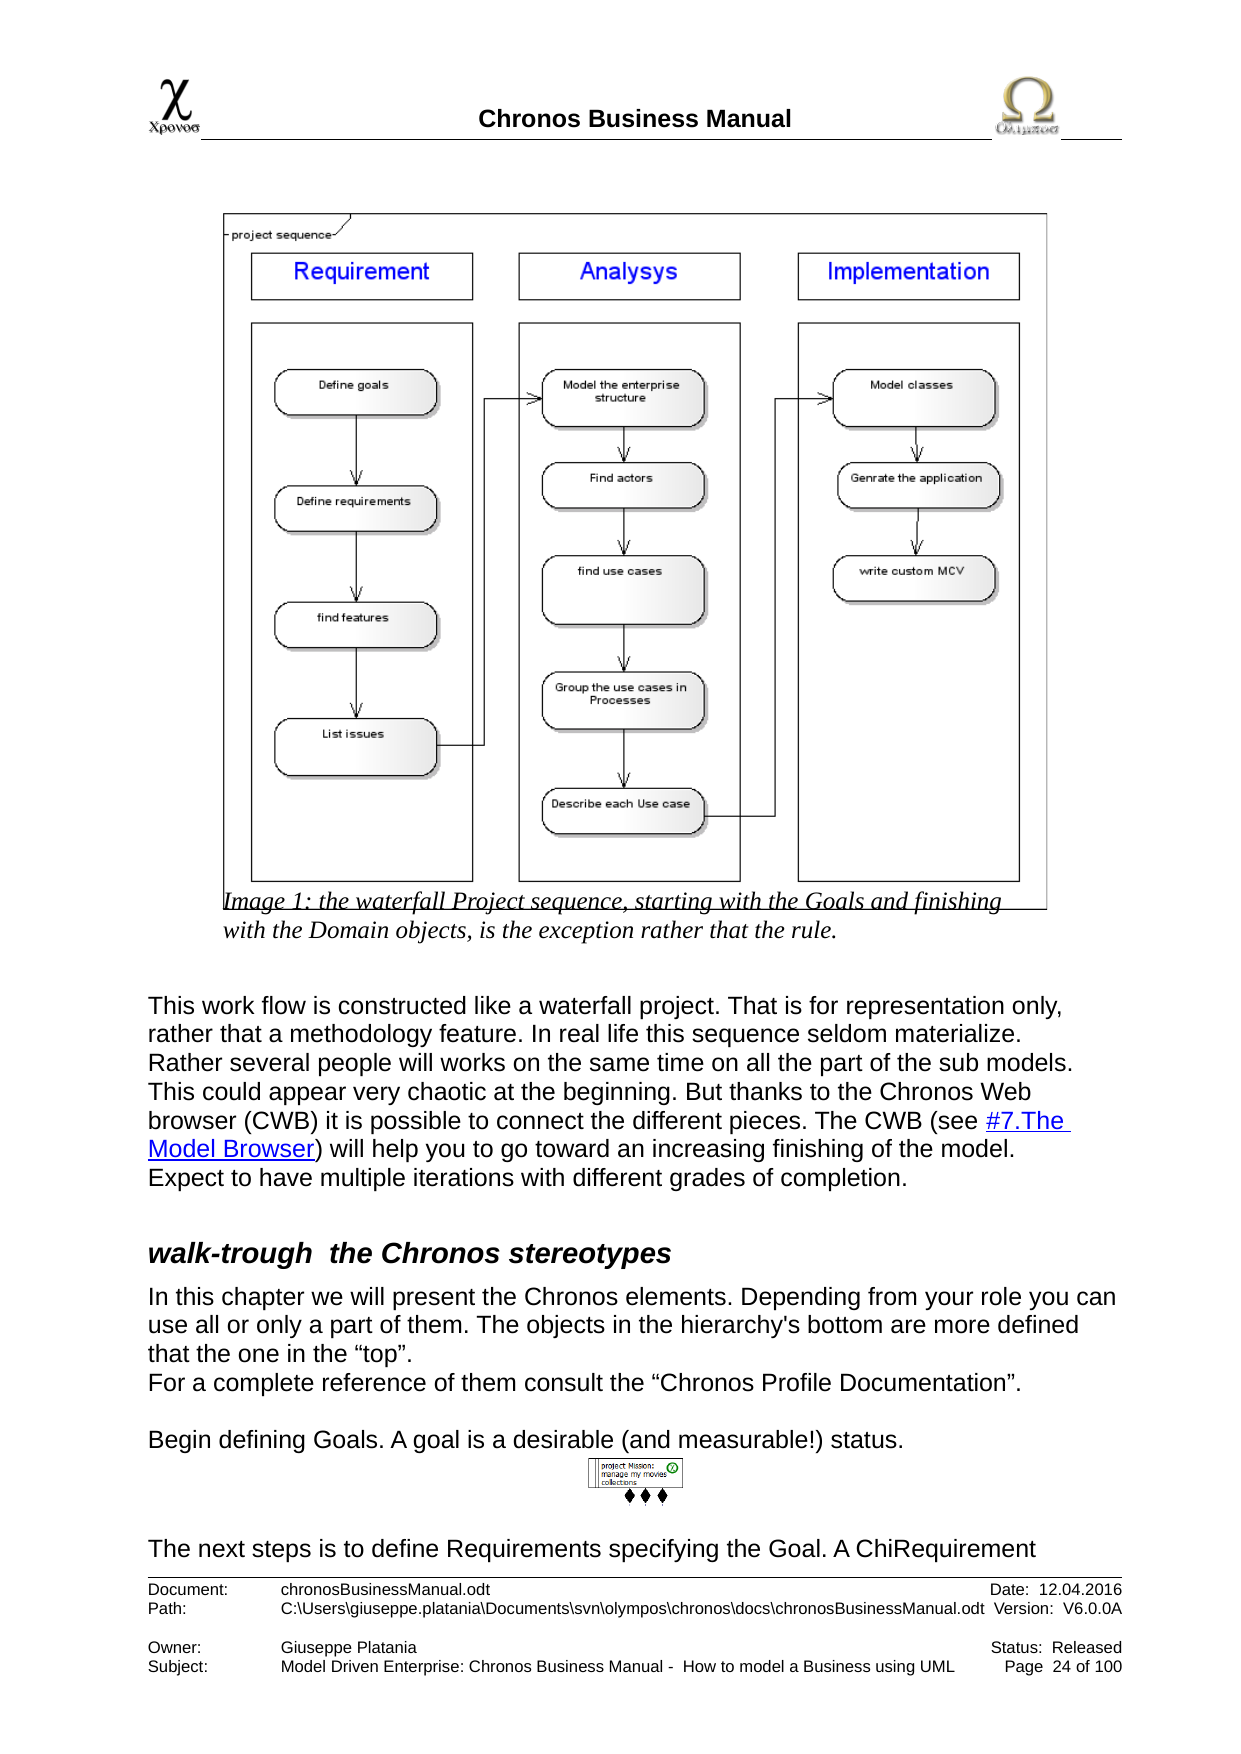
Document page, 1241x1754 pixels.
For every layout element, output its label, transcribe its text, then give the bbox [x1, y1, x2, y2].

text Image 1: the waterfall Project sequence, starting with the Goals and finishing with the Domain objects, is the exception rather that the rule. [223, 910, 1047, 944]
picture [992, 75, 1061, 135]
text Expect to have multiple iterations with different grades of completion. [148, 1163, 1122, 1192]
text For a complete reference of them consult the “Chronos Profile Documentation”. [148, 1368, 1122, 1397]
picture [147, 75, 201, 135]
subtitle walk-trough the Chronos stereotypes [148, 1236, 1122, 1270]
picture [222, 213, 1048, 910]
text This work flow is constructed like a waterfall project. That is for representation only, rather that a methodology feature. In real life this sequence seldom materialize. [148, 991, 1122, 1048]
picture [575, 1454, 694, 1506]
text Rather several people will works on the same time on all the part of the sub models. This could appear very chaotic at the beginning. But thanks to the Chronos Web browser (CWB) it is possible to connect the different pieces. The CWB (see #7.The Model Browser) will help you to go toward an increasing finishing of the model. [148, 1048, 1122, 1163]
text Image 1: the waterfall Project sequence, starting with the Goals and finishing with the Domain objects, is the exception rather that the rule. [223, 190, 1047, 213]
text The next steps is to define Requirements specifying the Goal. A ChiRequirement [148, 1534, 1122, 1563]
text In this chapter we will present the Chronos elements. Depending from your role you can use all or only a part of them. The objects in the hierarchy's bottom are more defined that the one in the “top”. [148, 1282, 1122, 1368]
text Begin defining Goals. A goal is a desirable (and measurable!) status. [148, 1425, 1122, 1454]
